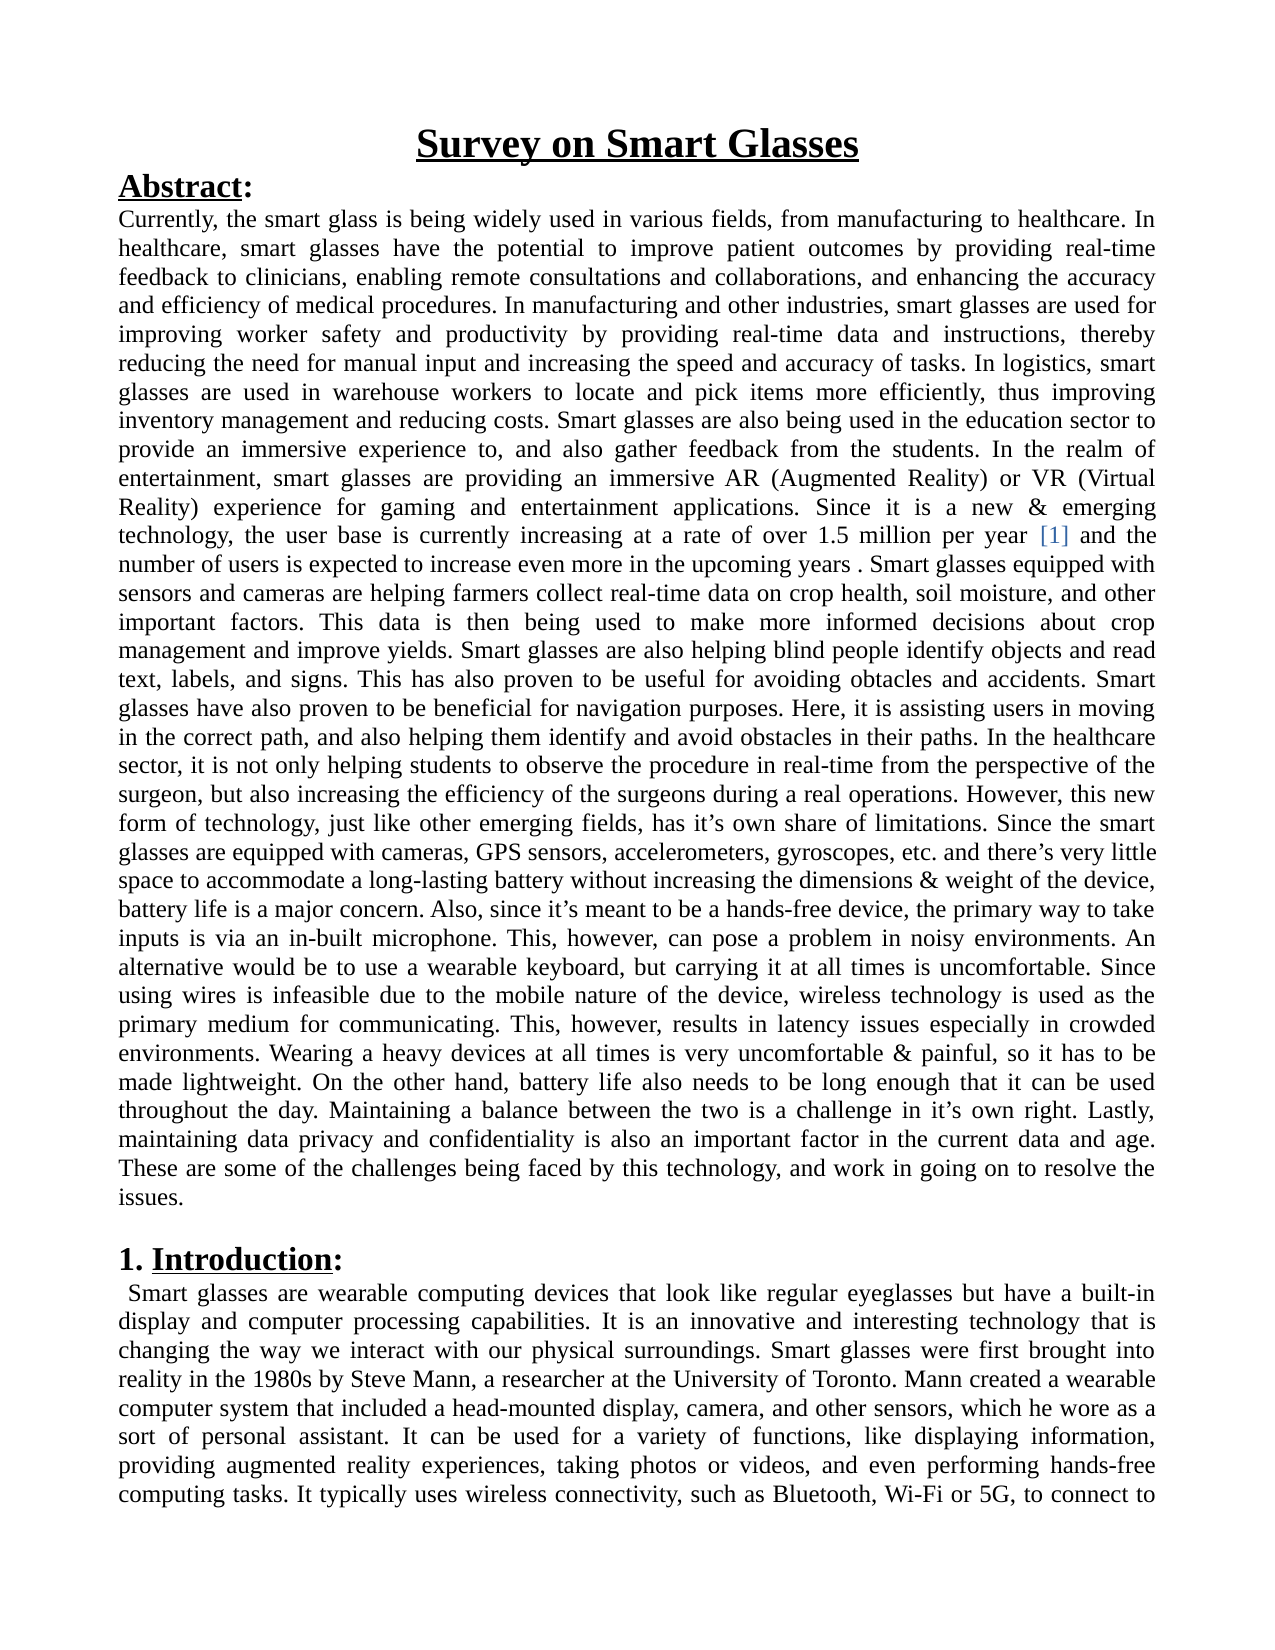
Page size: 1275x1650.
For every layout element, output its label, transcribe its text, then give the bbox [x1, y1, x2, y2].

text Survey on Smart Glasses [118, 118, 1157, 166]
text Smart glasses are wearable computing devices that look like regular eyeglasses but have a built-in display and computer processing capabilities. It is an innovative and interesting technology that is changing the way we interact with our physical surroundings. Smart glasses were first brought into reality in the 1980s by Steve Mann, a researcher at the University of Toronto. Mann created a wearable computer system that included a head-mounted display, camera, and other sensors, which he wore as a sort of personal assistant. It can be used for a variety of functions, like displaying information, providing augmented reality experiences, taking photos or videos, and even performing hands-free computing tasks. It typically uses wireless connectivity, such as Bluetooth, Wi-Fi or 5G, to connect to [118, 1278, 1157, 1508]
text Abstract: [118, 166, 1157, 204]
text Currently, the smart glass is being widely used in various fields, from manufacturing to healthcare. In healthcare, smart glasses have the potential to improve patient outcomes by providing real-time feedback to clinicians, enabling remote consultations and collaborations, and enhancing the accuracy and efficiency of medical procedures. In manufacturing and other industries, smart glasses are used for improving worker safety and productivity by providing real-time data and instructions, thereby reducing the need for manual input and increasing the speed and accuracy of tasks. In logistics, smart glasses are used in warehouse workers to locate and pick items more efficiently, thus improving inventory management and reducing costs. Smart glasses are also being used in the education sector to provide an immersive experience to, and also gather feedback from the students. In the realm of entertainment, smart glasses are providing an immersive AR (Augmented Reality) or VR (Virtual Reality) experience for gaming and entertainment applications. Since it is a new & emerging technology, the user base is currently increasing at a rate of over 1.5 million per year [1] and the number of users is expected to increase even more in the upcoming years . Smart glasses equipped with sensors and cameras are helping farmers collect real-time data on crop health, soil moisture, and other important factors. This data is then being used to make more informed decisions about crop management and improve yields. Smart glasses are also helping blind people identify objects and read text, labels, and signs. This has also proven to be useful for avoiding obtacles and accidents. Smart glasses have also proven to be beneficial for navigation purposes. Here, it is assisting users in moving in the correct path, and also helping them identify and avoid obstacles in their paths. In the healthcare sector, it is not only helping students to observe the procedure in real-time from the perspective of the surgeon, but also increasing the efficiency of the surgeons during a real operations. However, this new form of technology, just like other emerging fields, has it’s own share of limitations. Since the smart glasses are equipped with cameras, GPS sensors, accelerometers, gyroscopes, etc. and there’s very little space to accommodate a long-lasting battery without increasing the dimensions & weight of the device, battery life is a major concern. Also, since it’s meant to be a hands-free device, the primary way to take inputs is via an in-built microphone. This, however, can pose a problem in noisy environments. An alternative would be to use a wearable keyboard, but carrying it at all times is uncomfortable. Since using wires is infeasible due to the mobile nature of the device, wireless technology is used as the primary medium for communicating. This, however, results in latency issues especially in crowded environments. Wearing a heavy devices at all times is very uncomfortable & painful, so it has to be made lightweight. On the other hand, battery life also needs to be long enough that it can be used throughout the day. Maintaining a balance between the two is a challenge in it’s own right. Lastly, maintaining data privacy and confidentiality is also an important factor in the current data and age. These are some of the challenges being faced by this technology, and work in going on to resolve the issues. [118, 204, 1157, 1211]
text 1. Introduction: [118, 1239, 1157, 1278]
